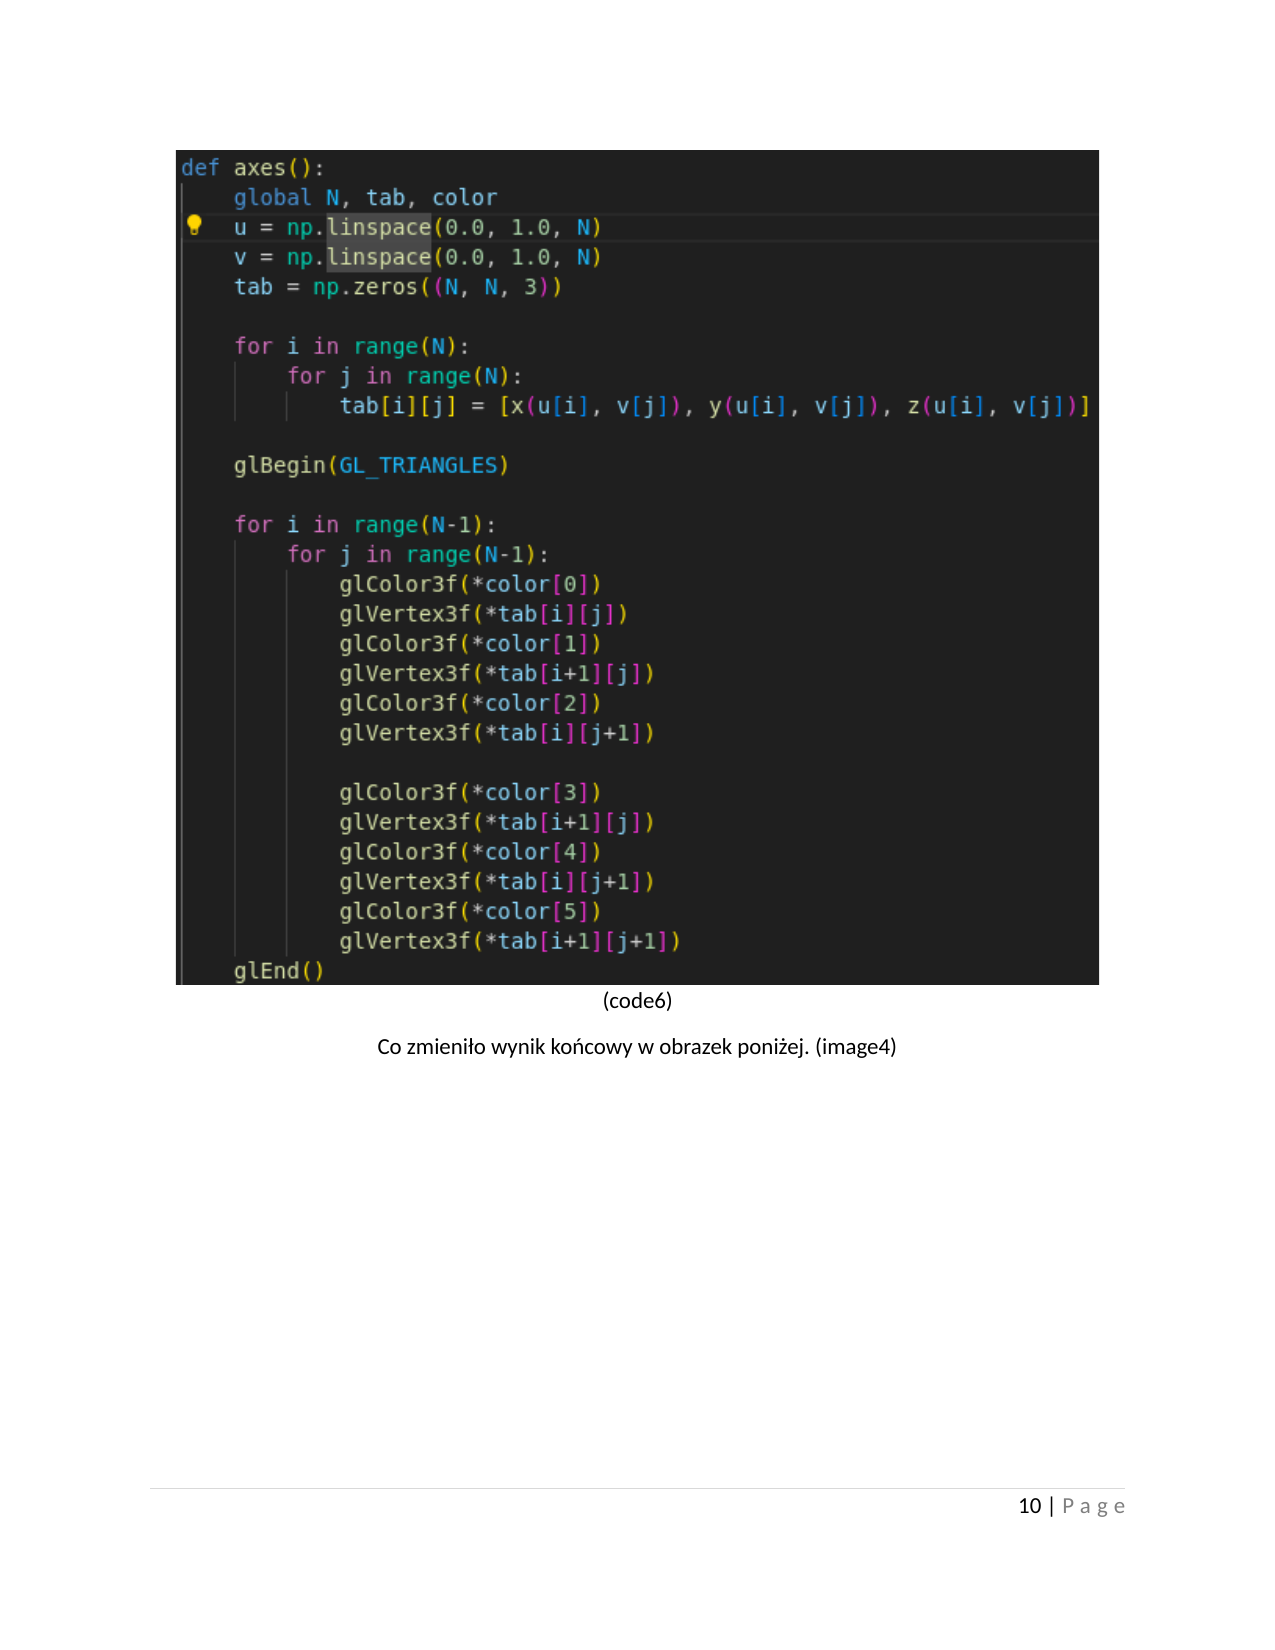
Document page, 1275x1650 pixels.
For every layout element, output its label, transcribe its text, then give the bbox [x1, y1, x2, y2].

picture [175, 150, 1100, 985]
text (code6) [150, 150, 1125, 1014]
text Co zmieniło wynik końcowy w obrazek poniżej. (image4) [150, 1032, 1125, 1060]
